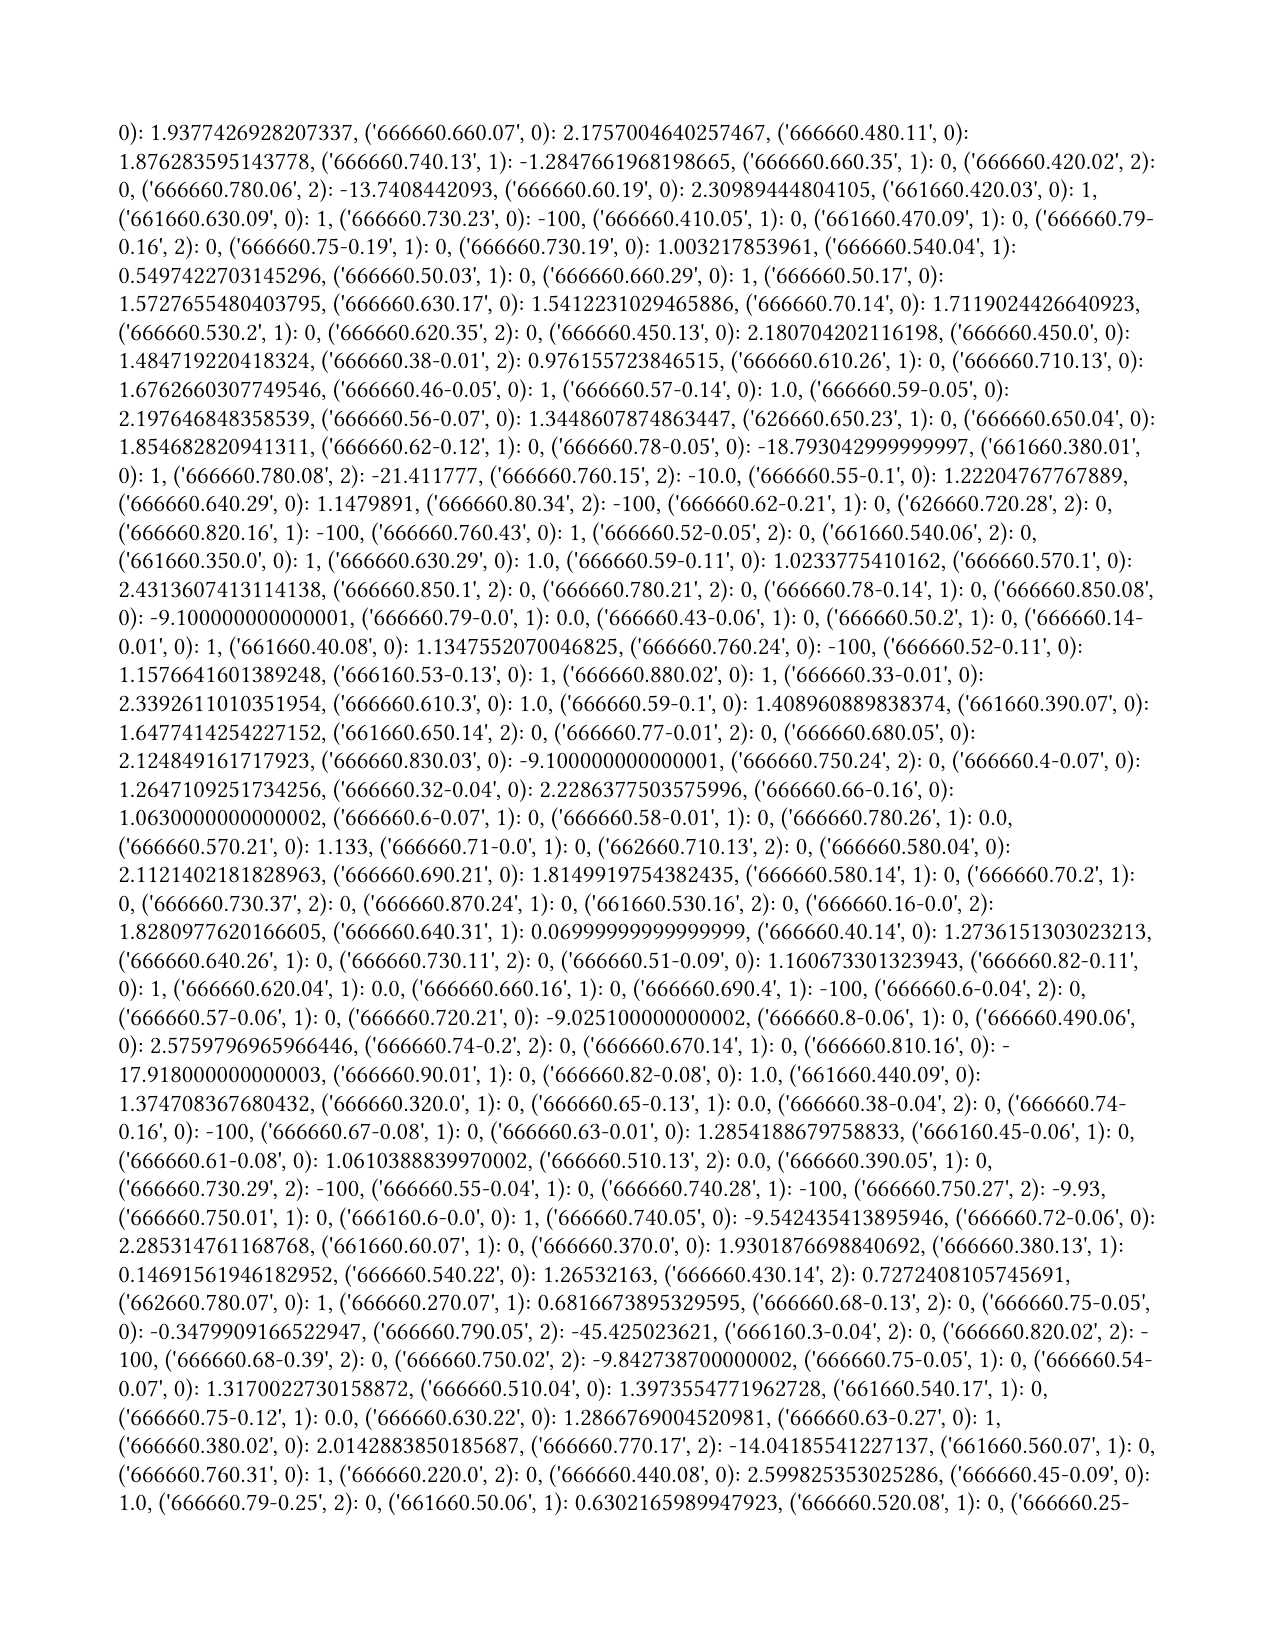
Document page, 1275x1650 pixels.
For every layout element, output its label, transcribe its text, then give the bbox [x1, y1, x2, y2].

text 0): 1.9377426928207337, ('666660.660.07', 0): 2.1757004640257467, ('666660.480.11', 0): 1.876283595143778, ('666660.740.13', 1): -1.2847661968198665, ('666660.660.35', 1): 0, ('666660.420.02', 2): 0, ('666660.780.06', 2): -13.7408442093, ('666660.60.19', 0): 2.30989444804105, ('661660.420.03', 0): 1, ('661660.630.09', 0): 1, ('666660.730.23', 0): -100, ('666660.410.05', 1): 0, ('661660.470.09', 1): 0, ('666660.79-0.16', 2): 0, ('666660.75-0.19', 1): 0, ('666660.730.19', 0): 1.003217853961, ('666660.540.04', 1): 0.5497422703145296, ('666660.50.03', 1): 0, ('666660.660.29', 0): 1, ('666660.50.17', 0): 1.5727655480403795, ('666660.630.17', 0): 1.5412231029465886, ('666660.70.14', 0): 1.7119024426640923, ('666660.530.2', 1): 0, ('666660.620.35', 2): 0, ('666660.450.13', 0): 2.180704202116198, ('666660.450.0', 0): 1.484719220418324, ('666660.38-0.01', 2): 0.976155723846515, ('666660.610.26', 1): 0, ('666660.710.13', 0): 1.6762660307749546, ('666660.46-0.05', 0): 1, ('666660.57-0.14', 0): 1.0, ('666660.59-0.05', 0): 2.197646848358539, ('666660.56-0.07', 0): 1.3448607874863447, ('626660.650.23', 1): 0, ('666660.650.04', 0): 1.854682820941311, ('666660.62-0.12', 1): 0, ('666660.78-0.05', 0): -18.793042999999997, ('661660.380.01', 0): 1, ('666660.780.08', 2): -21.411777, ('666660.760.15', 2): -10.0, ('666660.55-0.1', 0): 1.22204767767889, ('666660.640.29', 0): 1.1479891, ('666660.80.34', 2): -100, ('666660.62-0.21', 1): 0, ('626660.720.28', 2): 0, ('666660.820.16', 1): -100, ('666660.760.43', 0): 1, ('666660.52-0.05', 2): 0, ('661660.540.06', 2): 0, ('661660.350.0', 0): 1, ('666660.630.29', 0): 1.0, ('666660.59-0.11', 0): 1.0233775410162, ('666660.570.1', 0): 2.4313607413114138, ('666660.850.1', 2): 0, ('666660.780.21', 2): 0, ('666660.78-0.14', 1): 0, ('666660.850.08', 0): -9.100000000000001, ('666660.79-0.0', 1): 0.0, ('666660.43-0.06', 1): 0, ('666660.50.2', 1): 0, ('666660.14-0.01', 0): 1, ('661660.40.08', 0): 1.1347552070046825, ('666660.760.24', 0): -100, ('666660.52-0.11', 0): 1.1576641601389248, ('666160.53-0.13', 0): 1, ('666660.880.02', 0): 1, ('666660.33-0.01', 0): 2.3392611010351954, ('666660.610.3', 0): 1.0, ('666660.59-0.1', 0): 1.408960889838374, ('661660.390.07', 0): 1.6477414254227152, ('661660.650.14', 2): 0, ('666660.77-0.01', 2): 0, ('666660.680.05', 0): 2.124849161717923, ('666660.830.03', 0): -9.100000000000001, ('666660.750.24', 2): 0, ('666660.4-0.07', 0): 1.2647109251734256, ('666660.32-0.04', 0): 2.2286377503575996, ('666660.66-0.16', 0): 1.0630000000000002, ('666660.6-0.07', 1): 0, ('666660.58-0.01', 1): 0, ('666660.780.26', 1): 0.0, ('666660.570.21', 0): 1.133, ('666660.71-0.0', 1): 0, ('662660.710.13', 2): 0, ('666660.580.04', 0): 2.1121402181828963, ('666660.690.21', 0): 1.8149919754382435, ('666660.580.14', 1): 0, ('666660.70.2', 1): 0, ('666660.730.37', 2): 0, ('666660.870.24', 1): 0, ('661660.530.16', 2): 0, ('666660.16-0.0', 2): 1.8280977620166605, ('666660.640.31', 1): 0.06999999999999999, ('666660.40.14', 0): 1.2736151303023213, ('666660.640.26', 1): 0, ('666660.730.11', 2): 0, ('666660.51-0.09', 0): 1.160673301323943, ('666660.82-0.11', 0): 1, ('666660.620.04', 1): 0.0, ('666660.660.16', 1): 0, ('666660.690.4', 1): -100, ('666660.6-0.04', 2): 0, ('666660.57-0.06', 1): 0, ('666660.720.21', 0): -9.025100000000002, ('666660.8-0.06', 1): 0, ('666660.490.06', 0): 2.5759796965966446, ('666660.74-0.2', 2): 0, ('666660.670.14', 1): 0, ('666660.810.16', 0): -17.918000000000003, ('666660.90.01', 1): 0, ('666660.82-0.08', 0): 1.0, ('661660.440.09', 0): 1.374708367680432, ('666660.320.0', 1): 0, ('666660.65-0.13', 1): 0.0, ('666660.38-0.04', 2): 0, ('666660.74-0.16', 0): -100, ('666660.67-0.08', 1): 0, ('666660.63-0.01', 0): 1.2854188679758833, ('666160.45-0.06', 1): 0, ('666660.61-0.08', 0): 1.0610388839970002, ('666660.510.13', 2): 0.0, ('666660.390.05', 1): 0, ('666660.730.29', 2): -100, ('666660.55-0.04', 1): 0, ('666660.740.28', 1): -100, ('666660.750.27', 2): -9.93, ('666660.750.01', 1): 0, ('666160.6-0.0', 0): 1, ('666660.740.05', 0): -9.542435413895946, ('666660.72-0.06', 0): 2.285314761168768, ('661660.60.07', 1): 0, ('666660.370.0', 0): 1.9301876698840692, ('666660.380.13', 1): 0.14691561946182952, ('666660.540.22', 0): 1.26532163, ('666660.430.14', 2): 0.7272408105745691, ('662660.780.07', 0): 1, ('666660.270.07', 1): 0.6816673895329595, ('666660.68-0.13', 2): 0, ('666660.75-0.05', 0): -0.3479909166522947, ('666660.790.05', 2): -45.425023621, ('666160.3-0.04', 2): 0, ('666660.820.02', 2): -100, ('666660.68-0.39', 2): 0, ('666660.750.02', 2): -9.842738700000002, ('666660.75-0.05', 1): 0, ('666660.54-0.07', 0): 1.3170022730158872, ('666660.510.04', 0): 1.3973554771962728, ('661660.540.17', 1): 0, ('666660.75-0.12', 1): 0.0, ('666660.630.22', 0): 1.2866769004520981, ('666660.63-0.27', 0): 1, ('666660.380.02', 0): 2.0142883850185687, ('666660.770.17', 2): -14.04185541227137, ('661660.560.07', 1): 0, ('666660.760.31', 0): 1, ('666660.220.0', 2): 0, ('666660.440.08', 0): 2.599825353025286, ('666660.45-0.09', 0): 1.0, ('666660.79-0.25', 2): 0, ('661660.50.06', 1): 0.6302165989947923, ('666660.520.08', 1): 0, ('666660.25- [118, 118, 1157, 1517]
